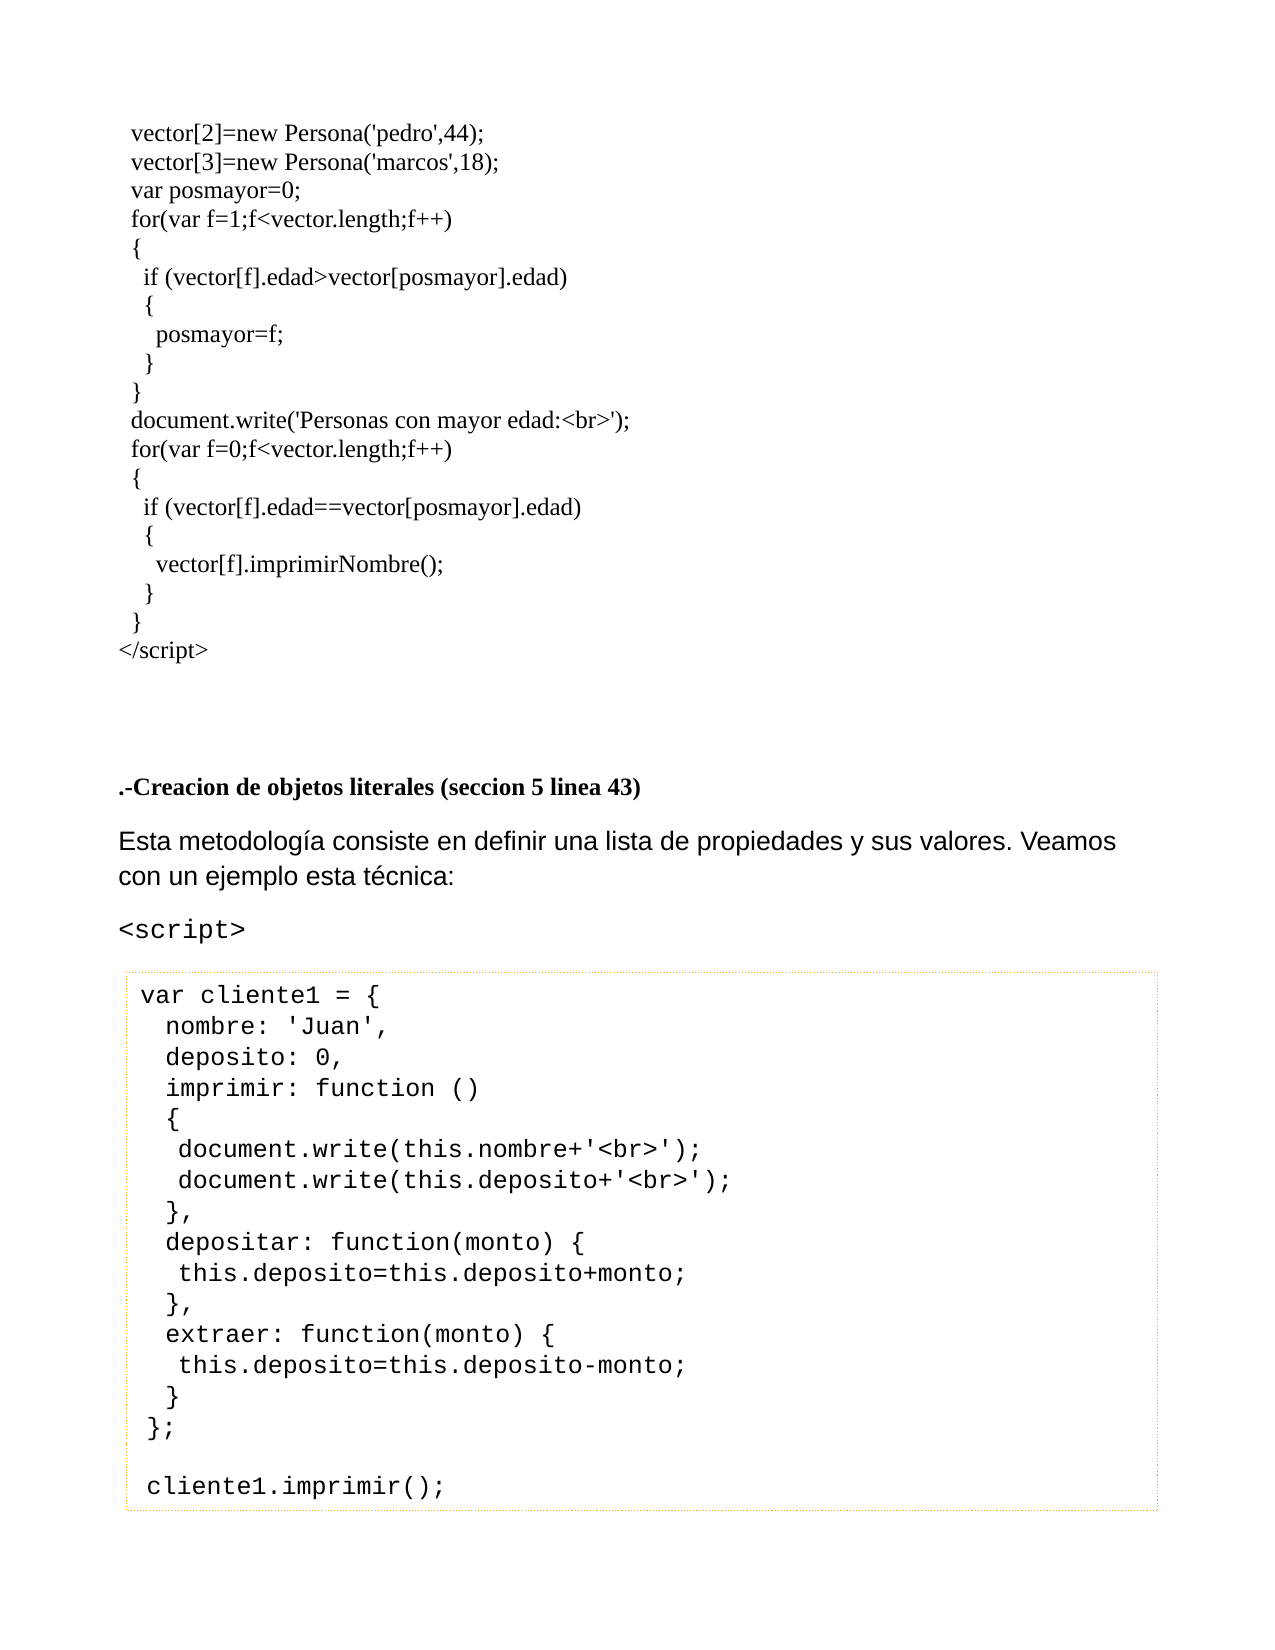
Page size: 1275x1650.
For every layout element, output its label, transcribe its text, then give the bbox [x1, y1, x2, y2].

text Esta metodología consiste en definir una lista de propiedades y sus valores. Veamos con un ejemplo esta técnica: [118, 826, 1157, 891]
text imprimir: function () [126, 1065, 1157, 1096]
text cliente1.imprimir(); [126, 1463, 1157, 1510]
text if (vector[f].edad>vector[posmayor].edad) [118, 262, 1157, 291]
text document.write(this.deposito+'<br>'); [126, 1157, 1157, 1188]
text document.write(this.nombre+'<br>'); [126, 1126, 1157, 1157]
text var posmayor=0; [118, 176, 1157, 204]
text .-Creacion de objetos literales (seccion 5 linea 43) [118, 772, 1157, 801]
text document.write('Personas con mayor edad:<br>'); [118, 406, 1157, 434]
text <script> [118, 917, 1157, 947]
text extraer: function(monto) { [126, 1311, 1157, 1342]
text } [118, 578, 1157, 607]
text posmayor=f; [118, 319, 1157, 348]
text { [118, 233, 1157, 262]
text vector[2]=new Persona('pedro',44); [118, 118, 1157, 147]
text var cliente1 = { [126, 972, 1157, 1003]
text vector[3]=new Persona('marcos',18); [118, 147, 1157, 176]
text } [118, 607, 1157, 636]
text deposito: 0, [126, 1034, 1157, 1065]
text } [118, 348, 1157, 377]
text this.deposito=this.deposito+monto; [126, 1250, 1157, 1281]
text { [118, 291, 1157, 319]
text nombre: 'Juan', [126, 1003, 1157, 1034]
text { [126, 1096, 1157, 1126]
text { [118, 463, 1157, 492]
text for(var f=0;f<vector.length;f++) [118, 434, 1157, 463]
text }; [126, 1404, 1157, 1443]
text vector[f].imprimirNombre(); [118, 549, 1157, 578]
text }, [126, 1281, 1157, 1311]
text </script> [118, 636, 1157, 664]
text if (vector[f].edad==vector[posmayor].edad) [118, 492, 1157, 521]
text this.deposito=this.deposito-monto; [126, 1342, 1157, 1373]
text } [118, 377, 1157, 406]
text { [118, 521, 1157, 549]
text } [126, 1373, 1157, 1404]
text for(var f=1;f<vector.length;f++) [118, 204, 1157, 233]
text }, [126, 1188, 1157, 1219]
text depositar: function(monto) { [126, 1219, 1157, 1250]
